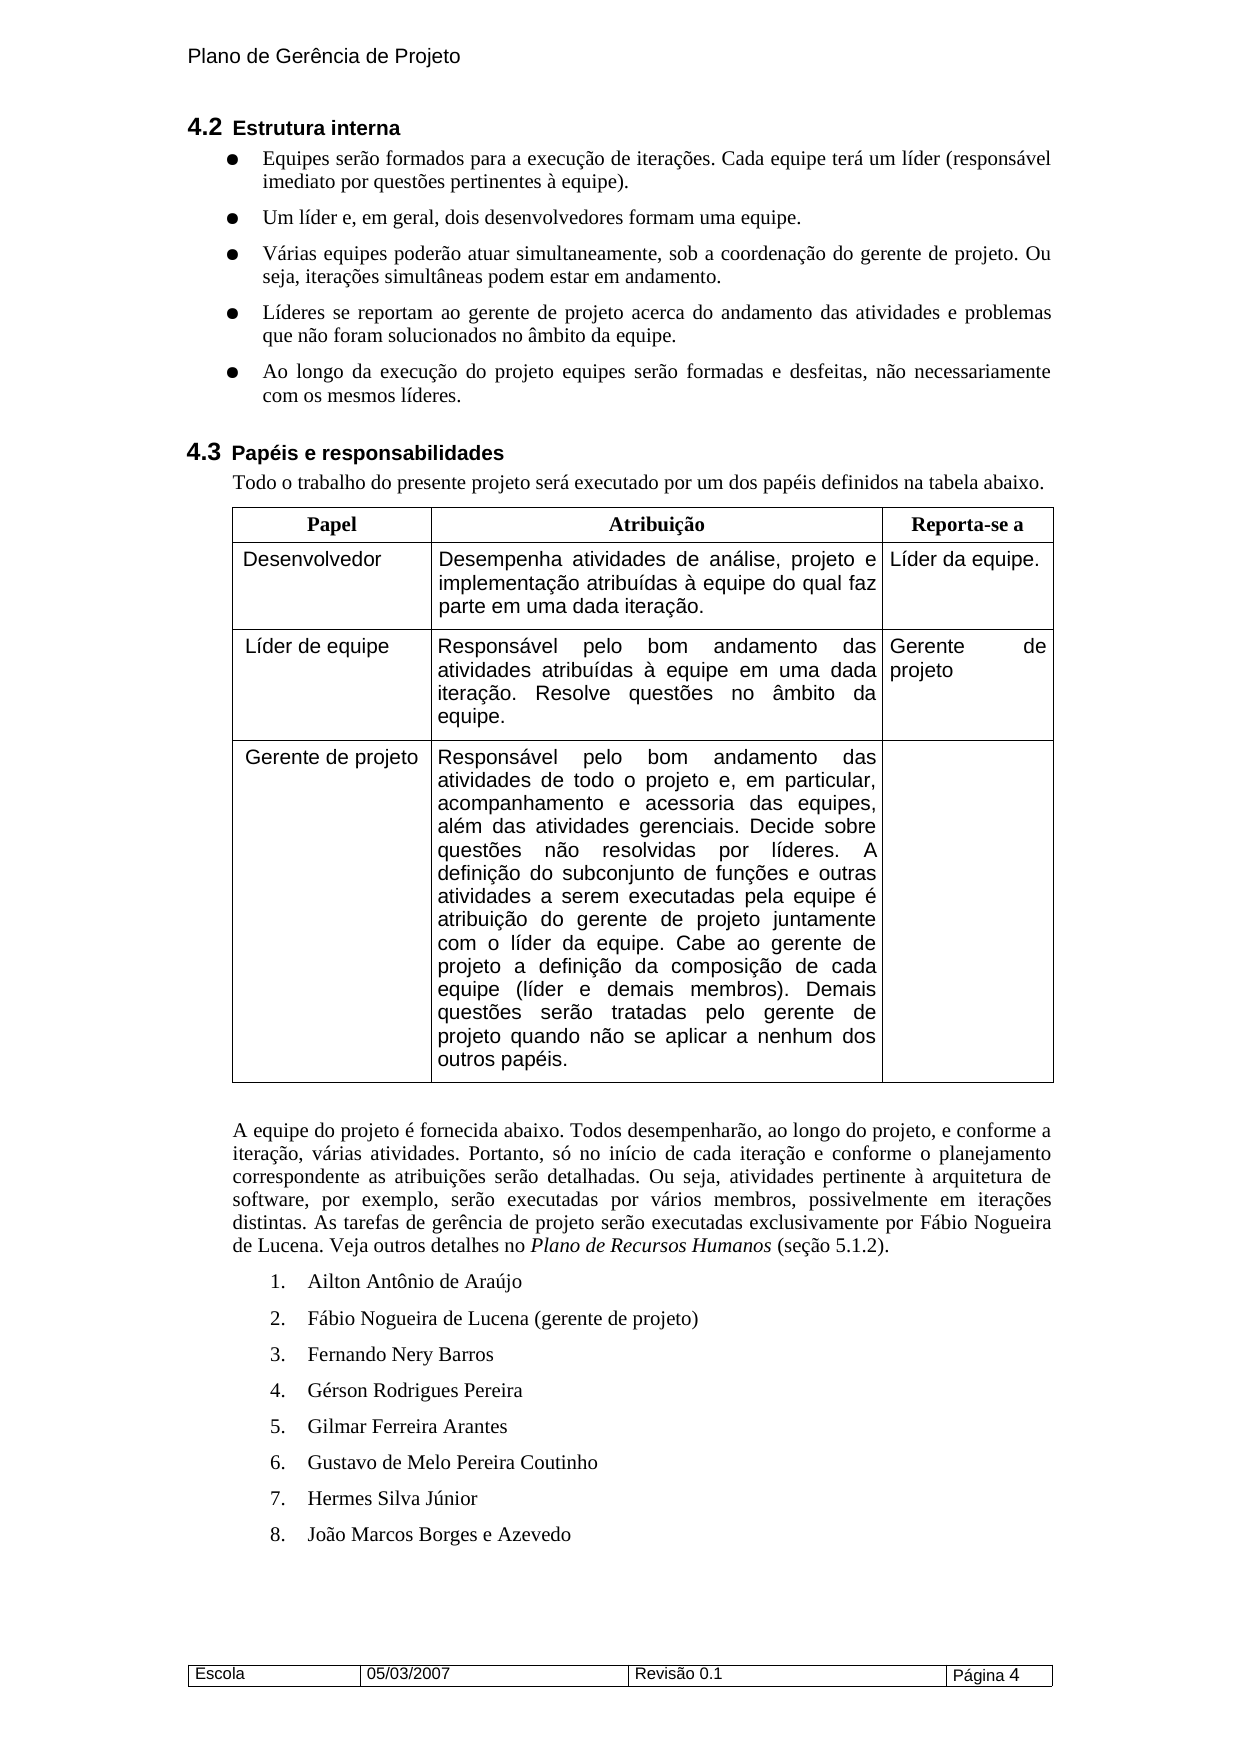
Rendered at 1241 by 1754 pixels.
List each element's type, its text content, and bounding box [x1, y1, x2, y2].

table_header Papel [233, 508, 431, 542]
list Várias equipes poderão atuar simultaneamente, sob a coordenação do gerente de projeto. Ou seja, iterações simultâneas podem estar em andamento. [225, 242, 1053, 288]
list Líderes se reportam ao gerente de projeto acerca do andamento das atividades e problemas que não foram solucionados no âmbito da equipe. [225, 301, 1053, 347]
list João Marcos Borges e Azevedo [270, 1523, 1053, 1546]
table_cell Gerente de projeto [233, 741, 431, 1082]
table_cell Responsável pelo bom andamento das atividades atribuídas à equipe em uma dada iteração. Resolve questões no âmbito da equipe. [432, 630, 882, 739]
text A equipe do projeto é fornecida abaixo. Todos desempenharão, ao longo do projeto, e conforme a iteração, várias atividades. Portanto, só no início de cada iteração e conforme o planejamento correspondente as atribuições serão detalhadas. Ou seja, atividades pertinente à arquitetura de software, por exemplo, serão executadas por vários membros, possivelmente em iterações distintas. As tarefas de gerência de projeto serão executadas exclusivamente por Fábio Nogueira de Lucena. Veja outros detalhes no Plano de Recursos Humanos (seção 5.1.2). [232, 1118, 1053, 1257]
list Equipes serão formados para a execução de iterações. Cada equipe terá um líder (responsável imediato por questões pertinentes à equipe). [225, 146, 1053, 193]
table_cell [883, 741, 1053, 1082]
list Gérson Rodrigues Pereira [270, 1379, 1053, 1402]
list Gustavo de Melo Pereira Coutinho [270, 1451, 1053, 1474]
list Ailton Antônio de Araújo [270, 1270, 1053, 1293]
table_cell Gerente de projeto [883, 630, 1053, 739]
list Fábio Nogueira de Lucena (gerente de projeto) [270, 1306, 1053, 1329]
subtitle Papéis e responsabilidades [186, 437, 1053, 465]
table_header Atribuição [432, 508, 882, 542]
table_header Reporta-se a [883, 508, 1053, 542]
subtitle Estrutura interna [187, 112, 1053, 140]
list Fernando Nery Barros [270, 1343, 1053, 1366]
table_cell Líder da equipe. [883, 543, 1053, 629]
list Ao longo da execução do projeto equipes serão formadas e desfeitas, não necessariamente com os mesmos líderes. [225, 360, 1053, 407]
list Gilmar Ferreira Arantes [270, 1415, 1053, 1438]
list Hermes Silva Júnior [270, 1487, 1053, 1510]
table_cell Desempenha atividades de análise, projeto e implementação atribuídas à equipe do qual faz parte em uma dada iteração. [432, 543, 882, 629]
table_cell Responsável pelo bom andamento das atividades de todo o projeto e, em particular, acompanhamento e acessoria das equipes, além das atividades gerenciais. Decide sobre questões não resolvidas por líderes. A definição do subconjunto de funções e outras atividades a serem executadas pela equipe é atribuição do gerente de projeto juntamente com o líder da equipe. Cabe ao gerente de projeto a definição da composição de cada equipe (líder e demais membros). Demais questões serão tratadas pelo gerente de projeto quando não se aplicar a nenhum dos outros papéis. [432, 741, 882, 1082]
table_cell Desenvolvedor [233, 543, 431, 629]
list Um líder e, em geral, dois desenvolvedores formam uma equipe. [225, 206, 1053, 229]
text Todo o trabalho do presente projeto será executado por um dos papéis definidos na tabela abaixo. [232, 471, 1053, 494]
table_cell Líder de equipe [233, 630, 431, 739]
